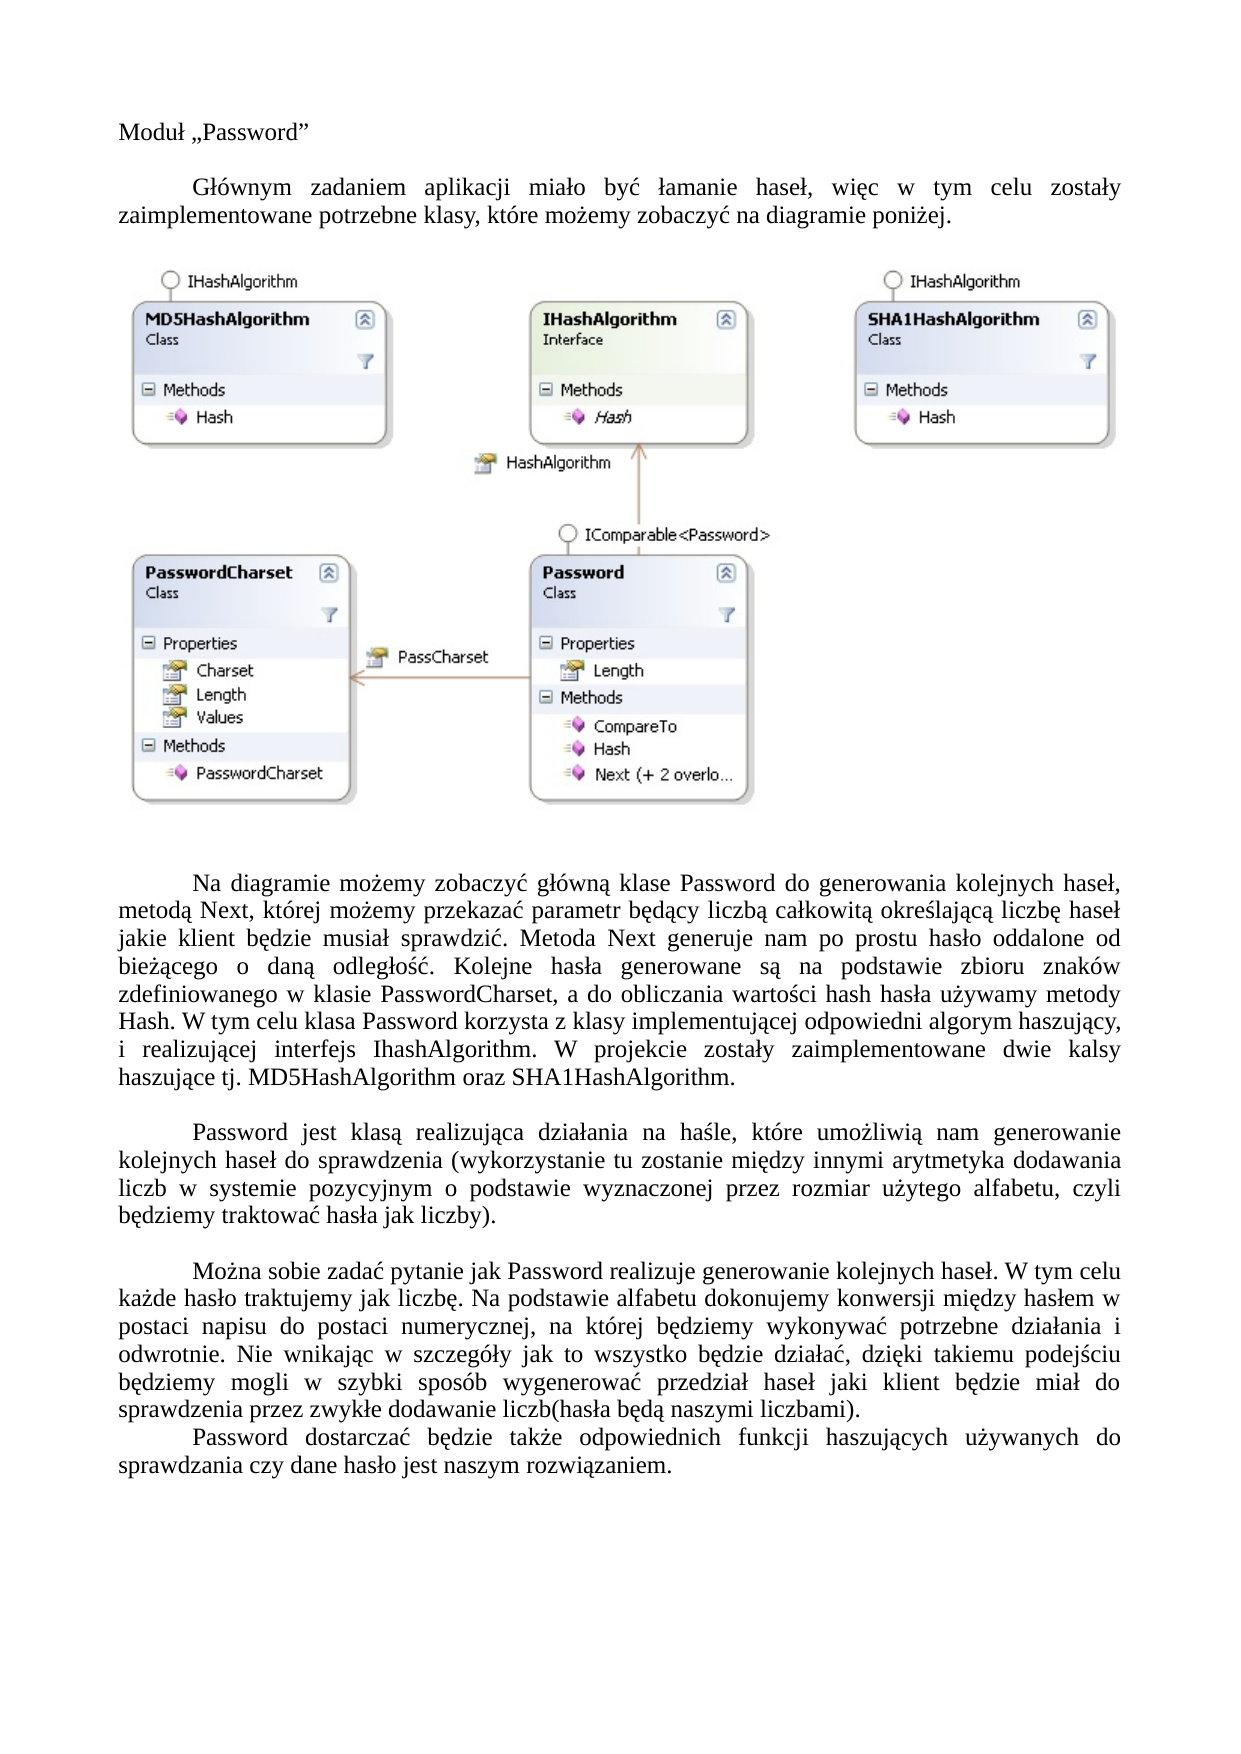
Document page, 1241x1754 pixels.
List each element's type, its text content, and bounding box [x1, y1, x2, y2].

text Na diagramie możemy zobaczyć główną klase Password do generowania kolejnych haseł, metodą Next, której możemy przekazać parametr będący liczbą całkowitą określającą liczbę haseł jakie klient będzie musiał sprawdzić. Metoda Next generuje nam po prostu hasło oddalone od bieżącego o daną odległość. Kolejne hasła generowane są na podstawie zbioru znaków zdefiniowanego w klasie PasswordCharset, a do obliczania wartości hash hasła używamy metody Hash. W tym celu klasa Password korzysta z klasy implementującej odpowiedni algorym haszujący, i realizującej interfejs IhashAlgorithm. W projekcie zostały zaimplementowane dwie kalsy haszujące tj. MD5HashAlgorithm oraz SHA1HashAlgorithm. [118, 869, 1122, 1091]
text Moduł „Password” [118, 118, 1122, 146]
text Można sobie zadać pytanie jak Password realizuje generowanie kolejnych haseł. W tym celu każde hasło traktujemy jak liczbę. Na podstawie alfabetu dokonujemy konwersji między hasłem w postaci napisu do postaci numerycznej, na której będziemy wykonywać potrzebne działania i odwrotnie. Nie wnikając w szczegóły jak to wszystko będzie działać, dzięki takiemu podejściu będziemy mogli w szybki sposób wygenerować przedział haseł jaki klient będzie miał do sprawdzenia przez zwykłe dodawanie liczb(hasła będą naszymi liczbami). [118, 1257, 1122, 1423]
text Password dostarczać będzie także odpowiednich funkcji haszujących używanych do sprawdzania czy dane hasło jest naszym rozwiązaniem. [118, 1423, 1122, 1478]
picture [118, 256, 1122, 814]
text Password jest klasą realizująca działania na haśle, które umożliwią nam generowanie kolejnych haseł do sprawdzenia (wykorzystanie tu zostanie między innymi arytmetyka dodawania liczb w systemie pozycyjnym o podstawie wyznaczonej przez rozmiar użytego alfabetu, czyli będziemy traktować hasła jak liczby). [118, 1118, 1122, 1229]
text Głównym zadaniem aplikacji miało być łamanie haseł, więc w tym celu zostały zaimplementowane potrzebne klasy, które możemy zobaczyć na diagramie poniżej. [118, 173, 1122, 229]
